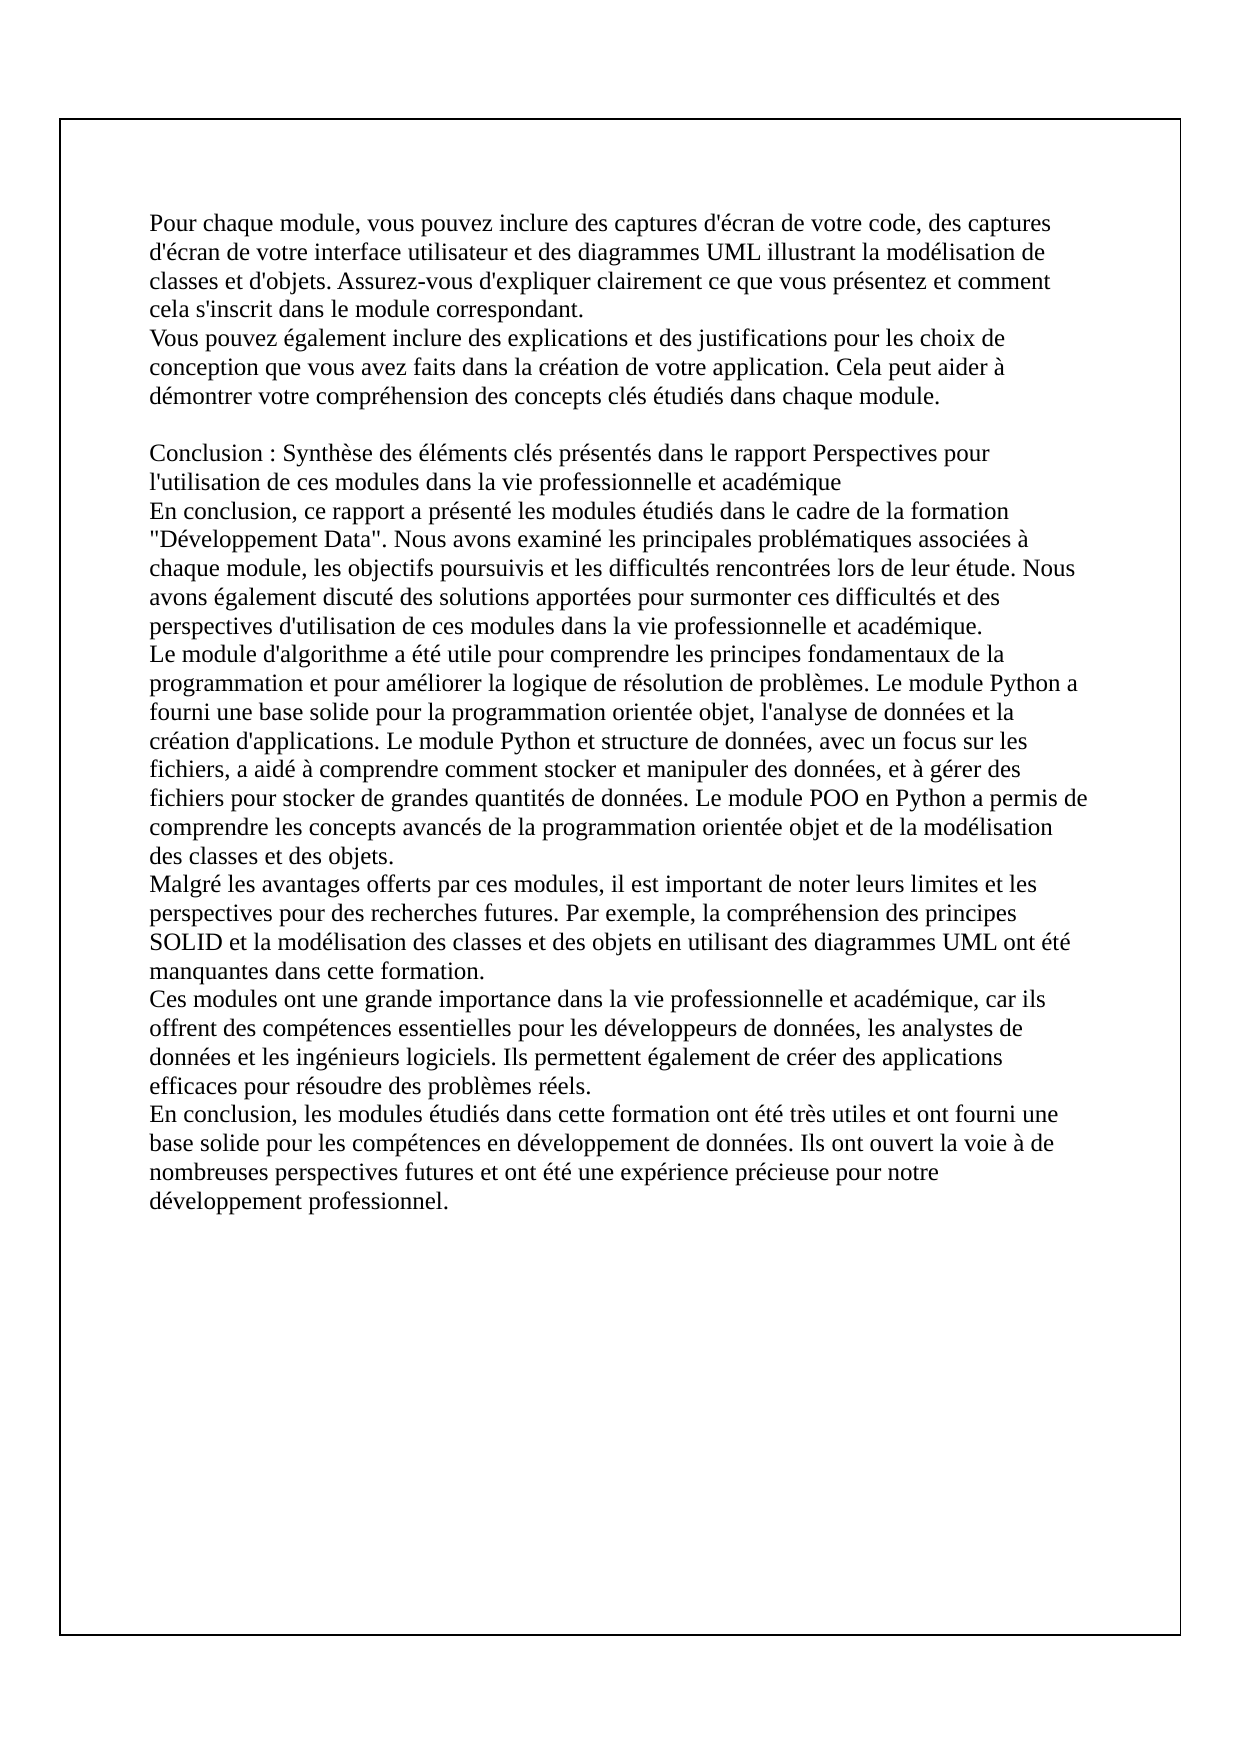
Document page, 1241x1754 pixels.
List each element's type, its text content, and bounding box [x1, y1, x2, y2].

text Malgré les avantages offerts par ces modules, il est important de noter leurs limites et les perspectives pour des recherches futures. Par exemple, la compréhension des principes SOLID et la modélisation des classes et des objets en utilisant des diagrammes UML ont été manquantes dans cette formation. [149, 869, 1091, 984]
text Ces modules ont une grande importance dans la vie professionnelle et académique, car ils offrent des compétences essentielles pour les développeurs de données, les analystes de données et les ingénieurs logiciels. Ils permettent également de créer des applications efficaces pour résoudre des problèmes réels. [149, 984, 1091, 1099]
text Vous pouvez également inclure des explications et des justifications pour les choix de conception que vous avez faits dans la création de votre application. Cela peut aider à démontrer votre compréhension des concepts clés étudiés dans chaque module. [149, 323, 1091, 409]
text Pour chaque module, vous pouvez inclure des captures d'écran de votre code, des captures d'écran de votre interface utilisateur et des diagrammes UML illustrant la modélisation de classes et d'objets. Assurez-vous d'expliquer clairement ce que vous présentez et comment cela s'inscrit dans le module correspondant. [149, 208, 1091, 323]
text En conclusion, ce rapport a présenté les modules étudiés dans le cadre de la formation "Développement Data". Nous avons examiné les principales problématiques associées à chaque module, les objectifs poursuivis et les difficultés rencontrées lors de leur étude. Nous avons également discuté des solutions apportées pour surmonter ces difficultés et des perspectives d'utilisation de ces modules dans la vie professionnelle et académique. [149, 496, 1091, 639]
text En conclusion, les modules étudiés dans cette formation ont été très utiles et ont fourni une base solide pour les compétences en développement de données. Ils ont ouvert la voie à de nombreuses perspectives futures et ont été une expérience précieuse pour notre développement professionnel. [149, 1099, 1091, 1214]
text Le module d'algorithme a été utile pour comprendre les principes fondamentaux de la programmation et pour améliorer la logique de résolution de problèmes. Le module Python a fourni une base solide pour la programmation orientée objet, l'analyse de données et la création d'applications. Le module Python et structure de données, avec un focus sur les fichiers, a aidé à comprendre comment stocker et manipuler des données, et à gérer des fichiers pour stocker de grandes quantités de données. Le module POO en Python a permis de comprendre les concepts avancés de la programmation orientée objet et de la modélisation des classes et des objets. [149, 639, 1091, 869]
text Conclusion : Synthèse des éléments clés présentés dans le rapport Perspectives pour l'utilisation de ces modules dans la vie professionnelle et académique [149, 438, 1091, 496]
